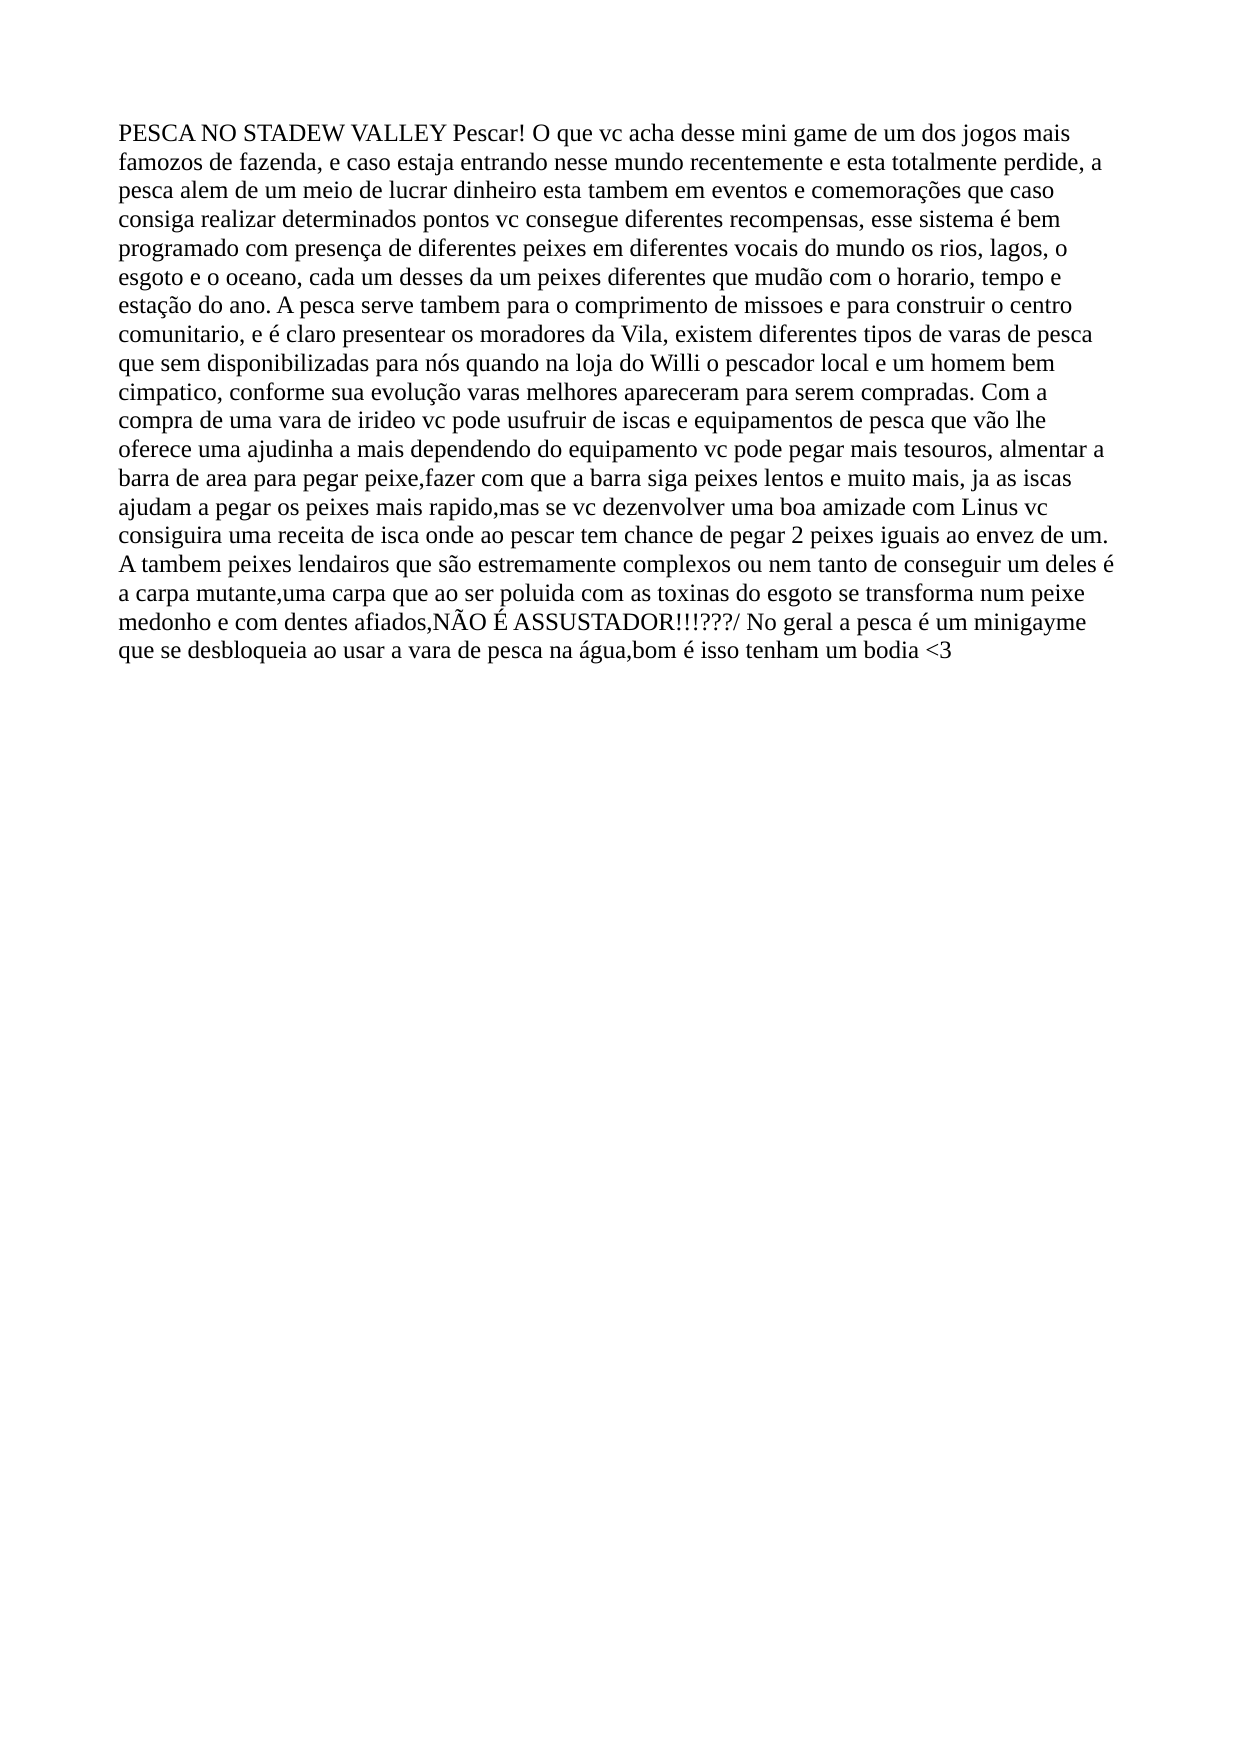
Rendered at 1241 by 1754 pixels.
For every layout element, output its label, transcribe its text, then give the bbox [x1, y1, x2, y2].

text PESCA NO STADEW VALLEY Pescar! O que vc acha desse mini game de um dos jogos mais famozos de fazenda, e caso estaja entrando nesse mundo recentemente e esta totalmente perdide, a pesca alem de um meio de lucrar dinheiro esta tambem em eventos e comemorações que caso consiga realizar determinados pontos vc consegue diferentes recompensas, esse sistema é bem programado com presença de diferentes peixes em diferentes vocais do mundo os rios, lagos, o esgoto e o oceano, cada um desses da um peixes diferentes que mudão com o horario, tempo e estação do ano. A pesca serve tambem para o comprimento de missoes e para construir o centro comunitario, e é claro presentear os moradores da Vila, existem diferentes tipos de varas de pesca que sem disponibilizadas para nós quando na loja do Willi o pescador local e um homem bem cimpatico, conforme sua evolução varas melhores apareceram para serem compradas. Com a compra de uma vara de irideo vc pode usufruir de iscas e equipamentos de pesca que vão lhe oferece uma ajudinha a mais dependendo do equipamento vc pode pegar mais tesouros, almentar a barra de area para pegar peixe,fazer com que a barra siga peixes lentos e muito mais, ja as iscas ajudam a pegar os peixes mais rapido,mas se vc dezenvolver uma boa amizade com Linus vc consiguira uma receita de isca onde ao pescar tem chance de pegar 2 peixes iguais ao envez de um. A tambem peixes lendairos que são estremamente complexos ou nem tanto de conseguir um deles é a carpa mutante,uma carpa que ao ser poluida com as toxinas do esgoto se transforma num peixe medonho e com dentes afiados,NÃO É ASSUSTADOR!!!???/ No geral a pesca é um minigayme que se desbloqueia ao usar a vara de pesca na água,bom é isso tenham um bodia <3 [118, 118, 1122, 664]
